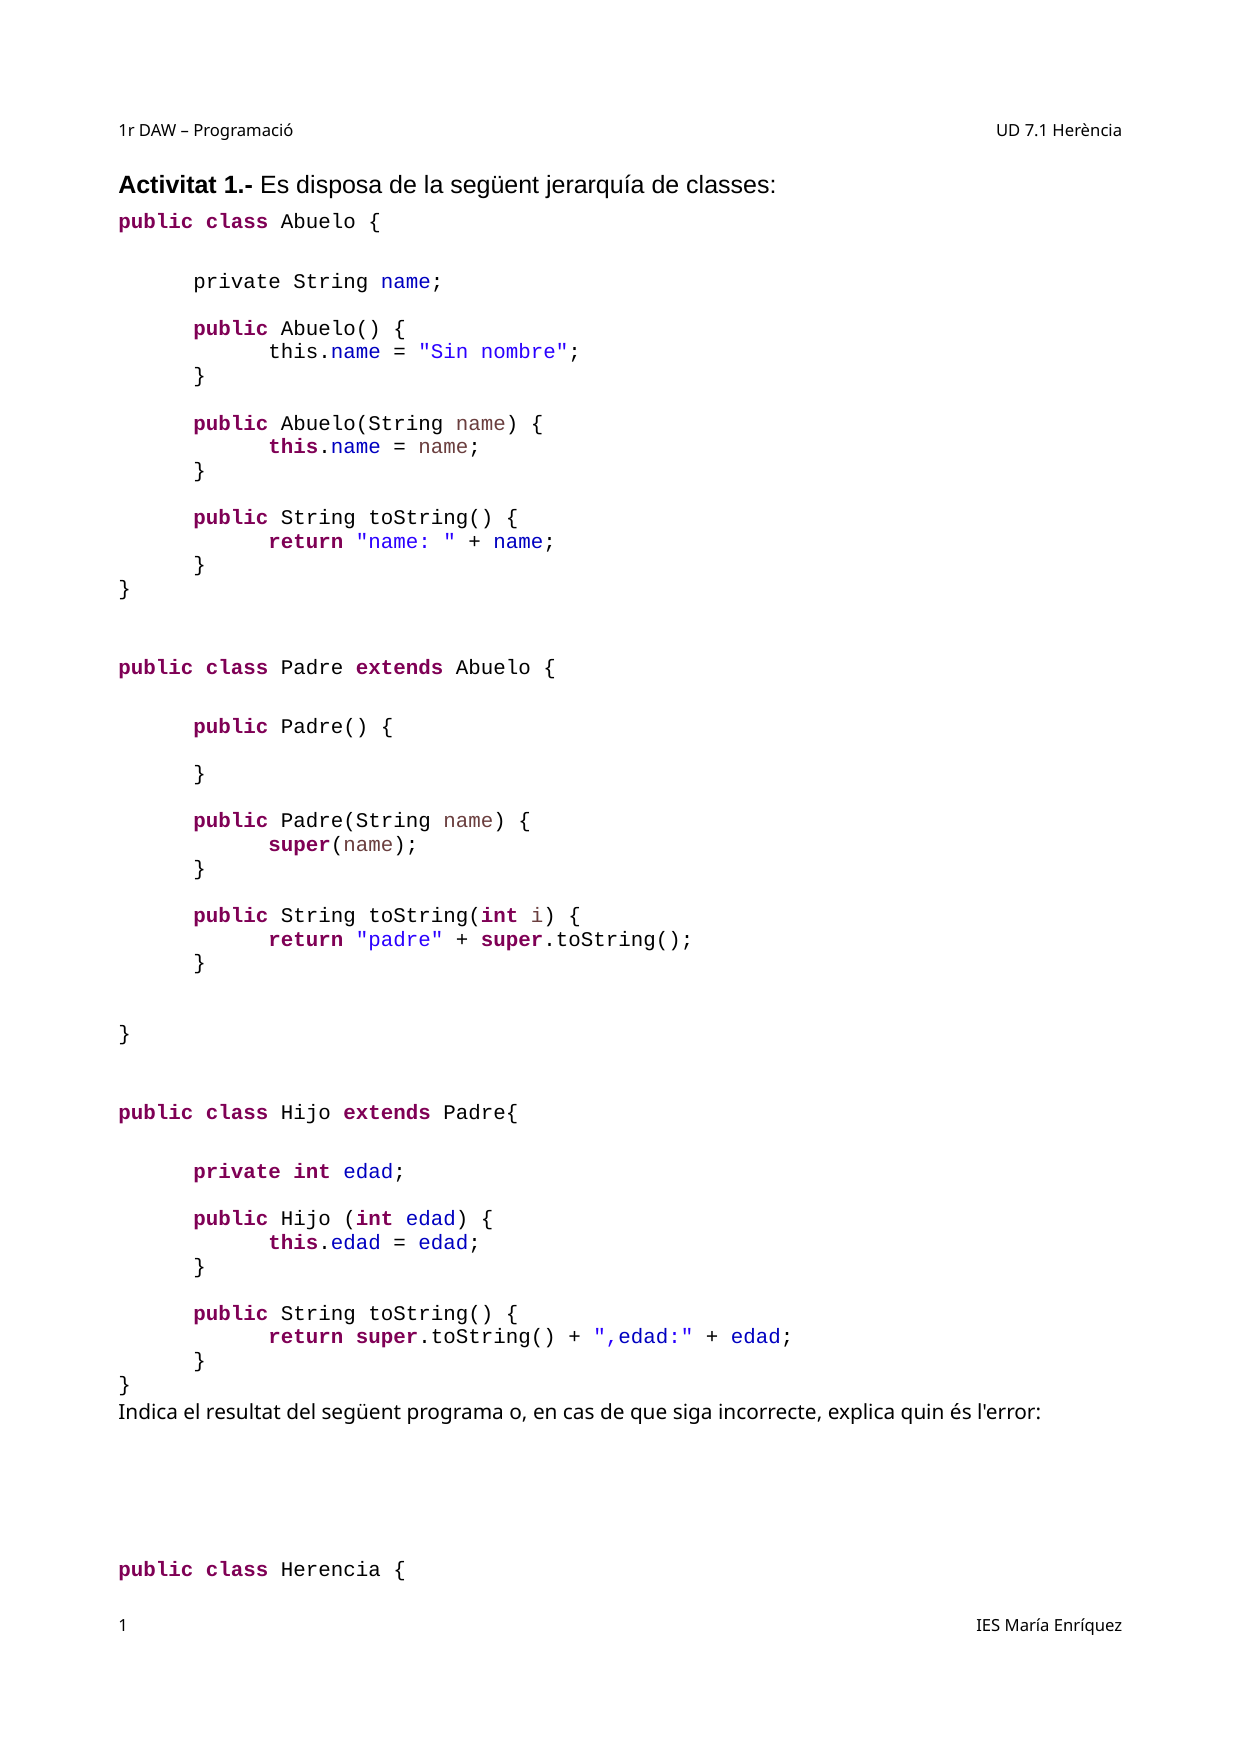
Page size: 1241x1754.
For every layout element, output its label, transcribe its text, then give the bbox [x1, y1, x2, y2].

text public Padre(String name) { [118, 810, 1122, 834]
text } [118, 1256, 1122, 1279]
text private String name; [118, 271, 1122, 294]
text return super.toString() + ",edad:" + edad; [118, 1327, 1122, 1350]
text public Hijo (int edad) { [118, 1208, 1122, 1232]
text public class Hijo extends Padre{ [118, 1102, 1122, 1126]
text super(name); [118, 834, 1122, 858]
text public Abuelo() { [118, 318, 1122, 342]
text public String toString() { [118, 507, 1122, 531]
text } [118, 578, 1122, 602]
text } [118, 1350, 1122, 1374]
text public Padre() { [118, 716, 1122, 739]
text return "name: " + name; [118, 531, 1122, 554]
text this.name = "Sin nombre"; [118, 342, 1122, 365]
text public Abuelo(String name) { [118, 412, 1122, 436]
text } [118, 365, 1122, 389]
text this.name = name; [118, 436, 1122, 460]
text public class Padre extends Abuelo { [118, 657, 1122, 680]
text } [118, 858, 1122, 881]
text return "padre" + super.toString(); [118, 929, 1122, 952]
text } [118, 460, 1122, 483]
text Activitat 1.- Es disposa de la següent jerarquía de classes: [118, 170, 1122, 199]
text public class Abuelo { [118, 212, 1122, 235]
text public class Herencia { [118, 1559, 1122, 1582]
text this.edad = edad; [118, 1232, 1122, 1256]
text public String toString() { [118, 1303, 1122, 1327]
text Indica el resultat del següent programa o, en cas de que siga incorrecte, explica quin és l'error: [118, 1397, 1122, 1426]
text } [118, 1023, 1122, 1047]
text } [118, 952, 1122, 976]
text } [118, 554, 1122, 578]
text public String toString(int i) { [118, 905, 1122, 929]
text } [118, 1374, 1122, 1397]
text private int edad; [118, 1161, 1122, 1185]
text } [118, 763, 1122, 787]
